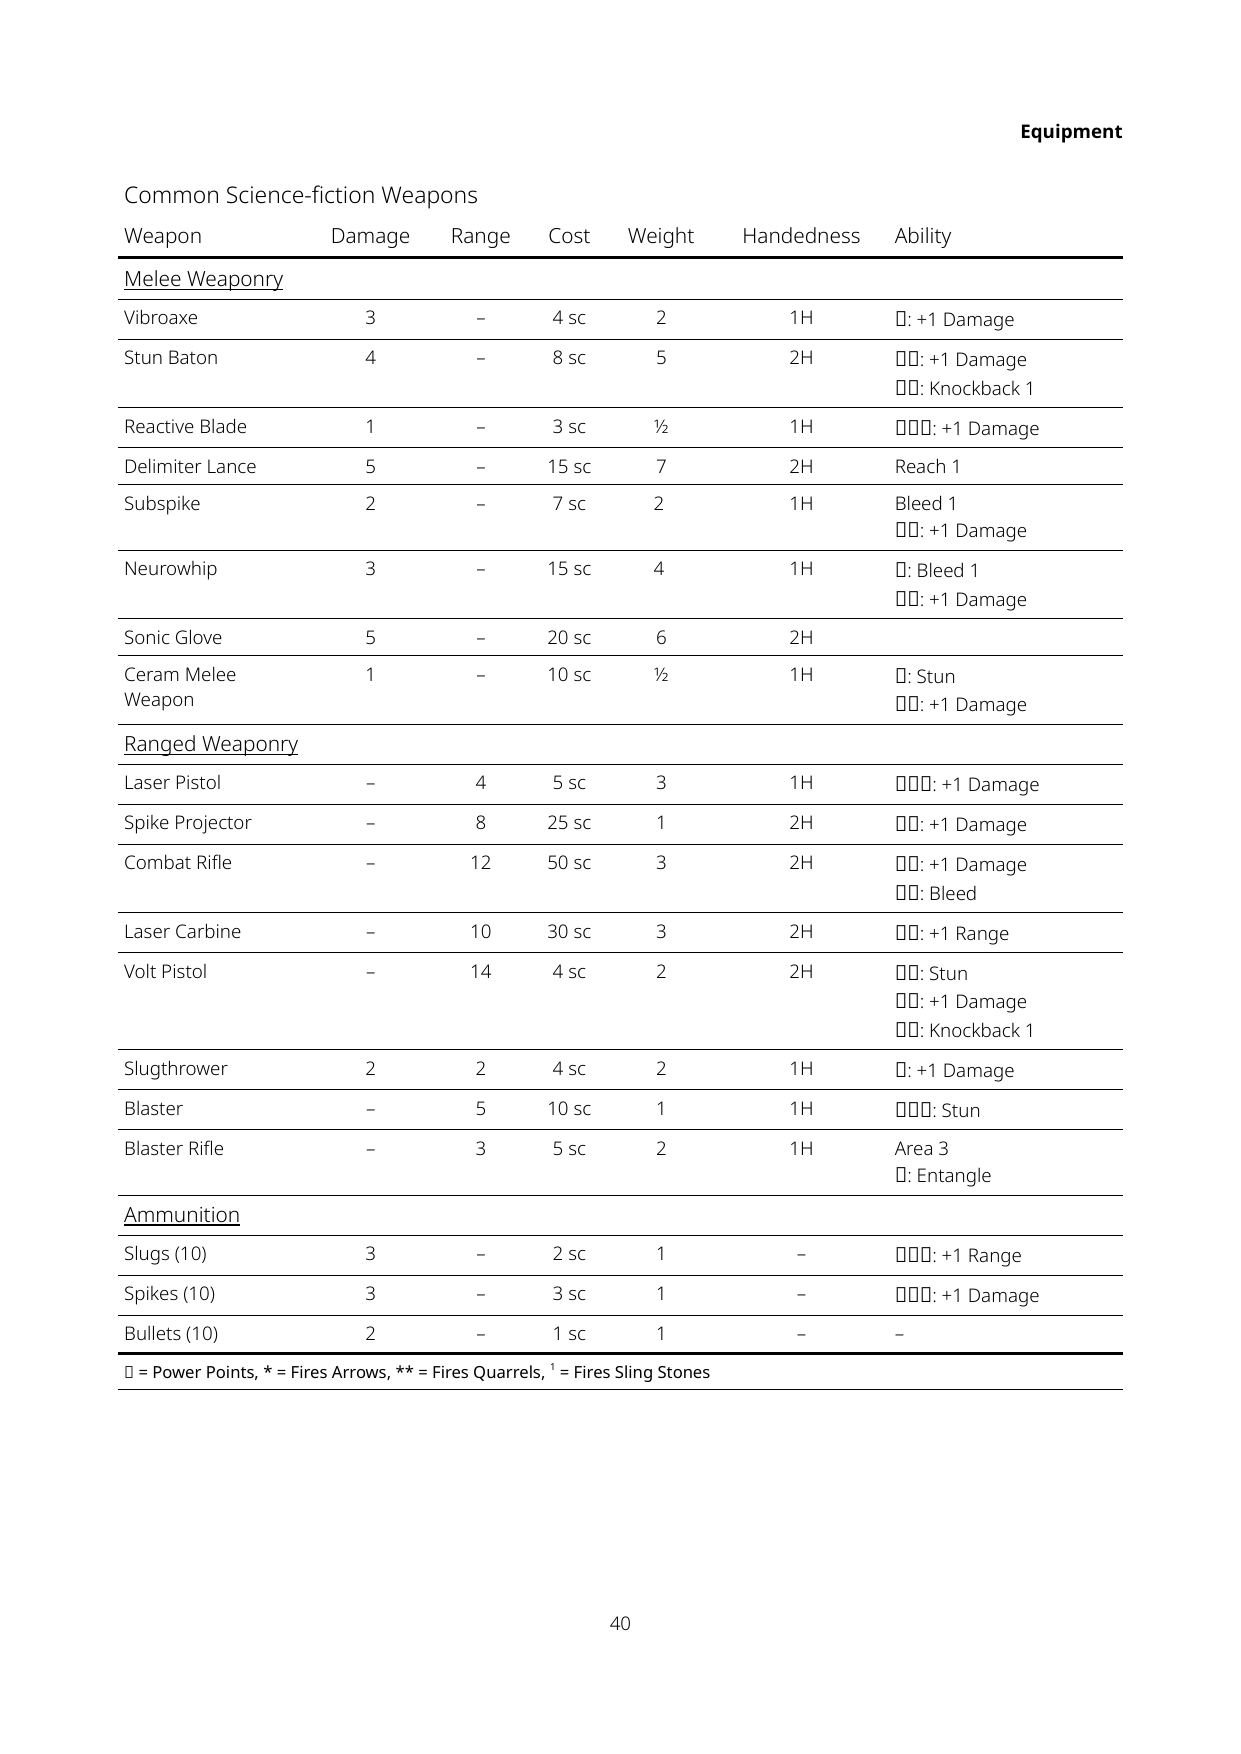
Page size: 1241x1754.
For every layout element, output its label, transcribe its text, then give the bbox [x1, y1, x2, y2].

table_cell 2H [714, 619, 889, 655]
table_cell : +1 Damage [889, 1276, 1122, 1314]
table_cell Handedness [714, 216, 889, 256]
table_cell – [431, 619, 530, 655]
table_cell 2 [431, 1050, 530, 1089]
table_cell 2 [310, 1316, 431, 1352]
table_cell : +1 Damage [889, 1050, 1122, 1089]
table_cell : +1 Damage [889, 408, 1122, 447]
table_cell 2H [714, 953, 889, 1049]
table_cell Vibroaxe [118, 300, 309, 339]
table_cell Subspike [118, 485, 309, 550]
table_cell 3 [310, 300, 431, 339]
table_cell Bleed 1 : +1 Damage [889, 485, 1122, 550]
table_cell 3 [609, 845, 714, 912]
table_cell 1H [714, 408, 889, 447]
table_cell 10 [431, 913, 530, 952]
table_cell 3 [609, 765, 714, 804]
table_cell  = Power Points, * = Fires Arrows, ** = Fires Quarrels, 1 = Fires Sling Stones [118, 1355, 1122, 1389]
table_cell : +1 Damage : Bleed [889, 845, 1122, 912]
table_cell 4 sc [530, 953, 608, 1049]
table_cell 10 sc [530, 656, 608, 724]
table_cell 1 [609, 805, 714, 844]
table_cell – [714, 1276, 889, 1314]
table_cell – [310, 765, 431, 804]
table_cell 12 [431, 845, 530, 912]
table_cell 1H [714, 1050, 889, 1089]
table_cell 2 [609, 485, 714, 550]
table_cell Damage [310, 216, 431, 256]
table_cell 2 [609, 300, 714, 339]
table_cell 3 [431, 1130, 530, 1194]
table_cell : +1 Damage [889, 300, 1122, 339]
table_cell Delimiter Lance [118, 448, 309, 484]
table_cell – [889, 1316, 1122, 1352]
table_cell Sonic Glove [118, 619, 309, 655]
table_cell 20 sc [530, 619, 608, 655]
table_cell 2 [310, 485, 431, 550]
table_cell 5 [431, 1090, 530, 1129]
table_cell – [714, 1316, 889, 1352]
table_cell 4 sc [530, 1050, 608, 1089]
table_cell Weight [609, 216, 714, 256]
table_cell Cost [530, 216, 608, 256]
table_cell – [431, 1236, 530, 1274]
table_cell 1H [714, 656, 889, 724]
table_cell 5 [609, 340, 714, 407]
table_cell Ability [889, 216, 1122, 256]
table_cell : +1 Range [889, 1236, 1122, 1274]
table_cell 2H [714, 805, 889, 844]
table_cell 2 [310, 1050, 431, 1089]
table_cell Blaster Rifle [118, 1130, 309, 1194]
table_cell 4 [431, 765, 530, 804]
table_cell 2 sc [530, 1236, 608, 1274]
table_cell 6 [609, 619, 714, 655]
table_cell 1H [714, 485, 889, 550]
table_cell 2H [714, 913, 889, 952]
table_cell Spike Projector [118, 805, 309, 844]
table_cell 2 [609, 1130, 714, 1194]
table_cell 10 sc [530, 1090, 608, 1129]
table_cell 1H [714, 1090, 889, 1129]
table_cell – [431, 300, 530, 339]
table_cell 3 sc [530, 408, 608, 447]
table_cell Ranged Weaponry [118, 725, 1122, 764]
table_cell Neurowhip [118, 551, 309, 618]
table_cell 15 sc [530, 551, 608, 618]
table_cell – [310, 1090, 431, 1129]
table_cell 5 sc [530, 1130, 608, 1194]
table_cell Slugs (10) [118, 1236, 309, 1274]
table_cell Ammunition [118, 1196, 1122, 1234]
table_cell 1H [714, 551, 889, 618]
table_cell Spikes (10) [118, 1276, 309, 1314]
table_cell 15 sc [530, 448, 608, 484]
table_cell Volt Pistol [118, 953, 309, 1049]
table_cell 5 [310, 619, 431, 655]
table_cell – [431, 340, 530, 407]
table_cell – [714, 1236, 889, 1274]
table_cell : +1 Damage [889, 765, 1122, 804]
table_cell 7 sc [530, 485, 608, 550]
table_cell [889, 619, 1122, 655]
table_cell 2 [609, 1050, 714, 1089]
table_cell 8 sc [530, 340, 608, 407]
table_cell – [310, 845, 431, 912]
table_cell : +1 Damage : Knockback 1 [889, 340, 1122, 407]
table_cell 25 sc [530, 805, 608, 844]
table_cell – [431, 1276, 530, 1314]
table_cell – [431, 408, 530, 447]
table_cell 1 [310, 408, 431, 447]
table_cell 5 sc [530, 765, 608, 804]
table_cell – [431, 656, 530, 724]
table_cell 3 [310, 551, 431, 618]
table_cell Laser Carbine [118, 913, 309, 952]
table_cell : Stun : +1 Damage : Knockback 1 [889, 953, 1122, 1049]
table_cell – [310, 953, 431, 1049]
table_cell 1 [609, 1276, 714, 1314]
table_cell 3 [609, 913, 714, 952]
table_cell – [431, 485, 530, 550]
table_cell Reactive Blade [118, 408, 309, 447]
table_cell – [431, 1316, 530, 1352]
table_cell 50 sc [530, 845, 608, 912]
table_cell 4 [609, 551, 714, 618]
table_cell – [310, 1130, 431, 1194]
table_cell ½ [609, 656, 714, 724]
table_cell Slugthrower [118, 1050, 309, 1089]
table_cell Ceram Melee Weapon [118, 656, 309, 724]
table_cell 2H [714, 845, 889, 912]
table_cell 7 [609, 448, 714, 484]
table_cell Laser Pistol [118, 765, 309, 804]
table_cell Blaster [118, 1090, 309, 1129]
table_cell Bullets (10) [118, 1316, 309, 1352]
table_cell 2H [714, 340, 889, 407]
table_cell 3 sc [530, 1276, 608, 1314]
table_cell 14 [431, 953, 530, 1049]
table_cell – [310, 805, 431, 844]
table_cell Weapon [118, 216, 309, 256]
table_cell Combat Rifle [118, 845, 309, 912]
table_cell Melee Weaponry [118, 259, 1122, 299]
table_cell 4 [310, 340, 431, 407]
table_cell : Stun [889, 1090, 1122, 1129]
table_cell 2H [714, 448, 889, 484]
table_header Common Science-fiction Weapons [118, 173, 1122, 216]
table_cell : +1 Damage [889, 805, 1122, 844]
table_cell 1 [310, 656, 431, 724]
table_cell 1H [714, 300, 889, 339]
table_cell 1 [609, 1316, 714, 1352]
table_cell : +1 Range [889, 913, 1122, 952]
table_cell 3 [310, 1236, 431, 1274]
table_cell – [431, 551, 530, 618]
table_cell 8 [431, 805, 530, 844]
table_cell 1 [609, 1236, 714, 1274]
table_cell 1H [714, 1130, 889, 1194]
table_cell 1H [714, 765, 889, 804]
table_cell 1 [609, 1090, 714, 1129]
table_cell 3 [310, 1276, 431, 1314]
table_cell 5 [310, 448, 431, 484]
table_cell Reach 1 [889, 448, 1122, 484]
table_cell : Bleed 1 : +1 Damage [889, 551, 1122, 618]
table_cell Stun Baton [118, 340, 309, 407]
table_cell 1 sc [530, 1316, 608, 1352]
table_cell – [310, 913, 431, 952]
table_cell : Stun : +1 Damage [889, 656, 1122, 724]
table_cell 4 sc [530, 300, 608, 339]
table_cell – [431, 448, 530, 484]
table_cell 2 [609, 953, 714, 1049]
table_cell 30 sc [530, 913, 608, 952]
table_cell Range [431, 216, 530, 256]
table_cell Area 3 : Entangle [889, 1130, 1122, 1194]
table_cell ½ [609, 408, 714, 447]
